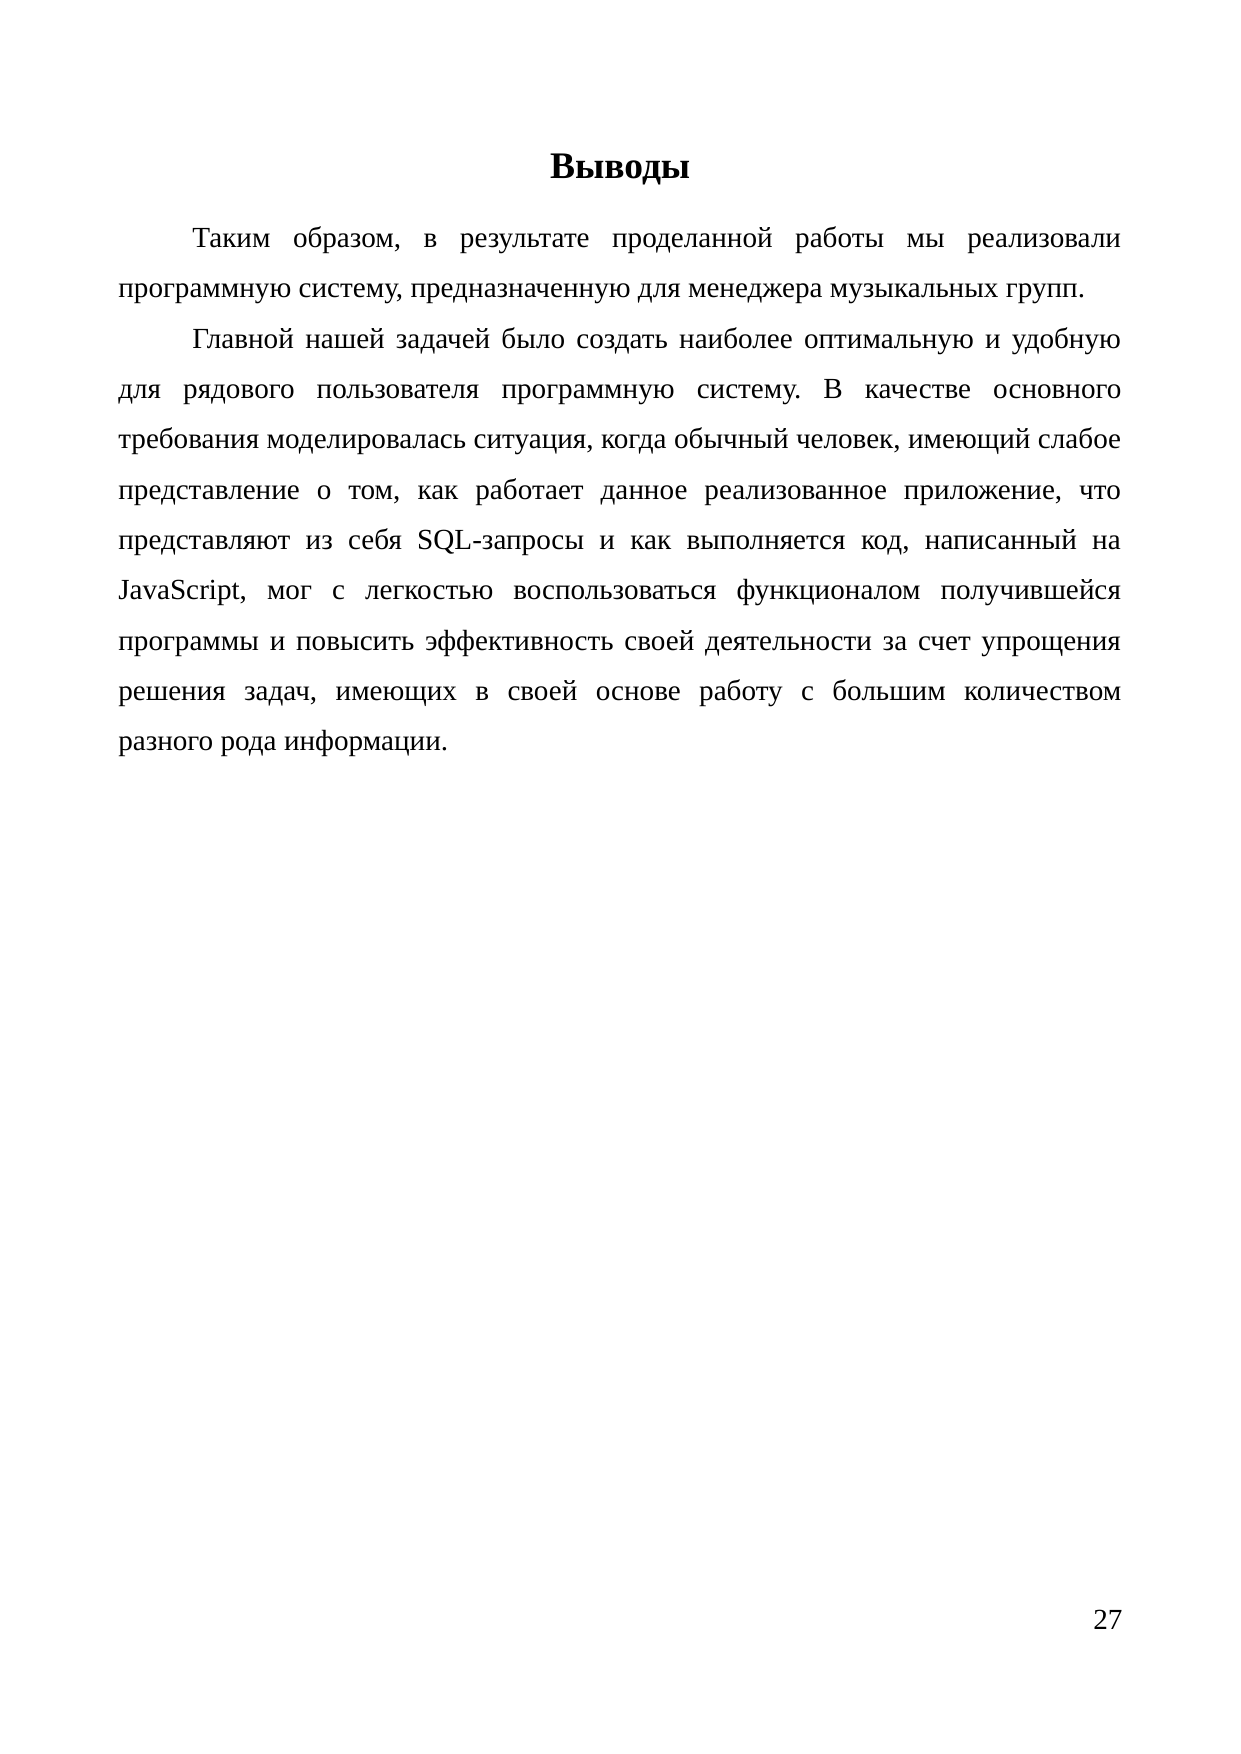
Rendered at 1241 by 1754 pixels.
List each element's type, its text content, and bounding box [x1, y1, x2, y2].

text Главной нашей задачей было создать наиболее оптимальную и удобную для рядового пользователя программную систему. В качестве основного требования моделировалась ситуация, когда обычный человек, имеющий слабое представление о том, как работает данное реализованное приложение, что представляют из себя SQL-запросы и как выполняется код, написанный на JavaScript, мог с легкостью воспользоваться функционалом получившейся программы и повысить эффективность своей деятельности за счет упрощения решения задач, имеющих в своей основе работу с большим количеством разного рода информации. [118, 321, 1122, 757]
subtitle Выводы [118, 143, 1122, 186]
text Таким образом, в результате проделанной работы мы реализовали программную систему, предназначенную для менеджера музыкальных групп. [118, 220, 1122, 304]
